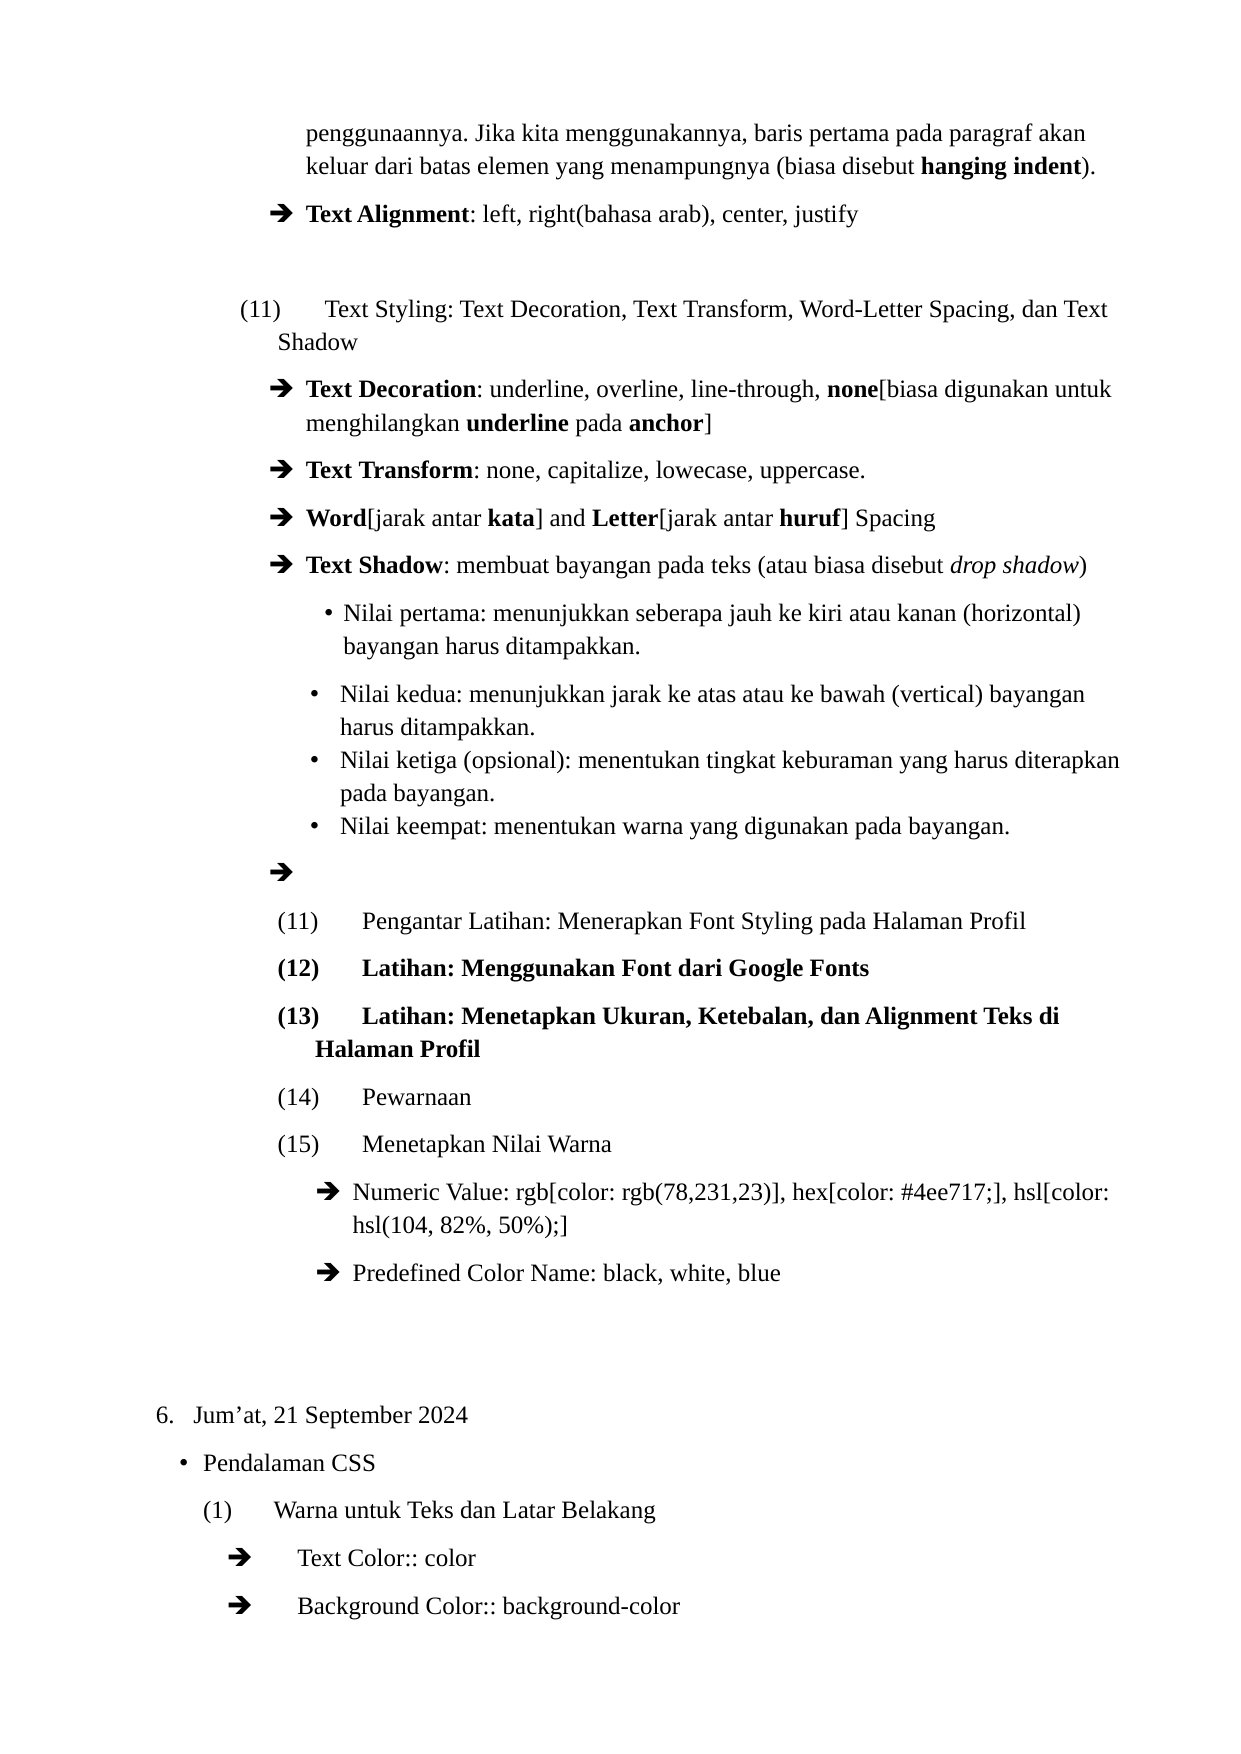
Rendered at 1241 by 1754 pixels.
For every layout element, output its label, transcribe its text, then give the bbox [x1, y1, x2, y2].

list Background Color:: background-color [226, 1591, 1122, 1619]
list Text Transform: none, capitalize, lowecase, uppercase. [268, 455, 1122, 484]
list penggunaannya. Jika kita menggunakannya, baris pertama pada paragraf akan keluar dari batas elemen yang menampungnya (biasa disebut hanging indent). [268, 118, 1122, 180]
list Text Styling: Text Decoration, Text Transform, Word-Letter Spacing, dan Text Shadow [240, 294, 1122, 356]
list Nilai kedua: menunjukkan jarak ke atas atau ke bawah (vertical) bayangan harus ditampakkan. [310, 679, 1122, 740]
list Word[jarak antar kata] and Letter[jarak antar huruf] Spacing [268, 503, 1122, 532]
list Pewarnaan [277, 1082, 1122, 1111]
list Predefined Color Name: black, white, blue [315, 1258, 1122, 1286]
list Pendalaman CSS [179, 1448, 1122, 1477]
list Text Color:: color [226, 1543, 1122, 1572]
list Text Alignment: left, right(bahasa arab), center, justify [268, 199, 1122, 227]
list Numeric Value: rgb[color: rgb(78,231,23)], hex[color: #4ee717;], hsl[color: hsl(104, 82%, 50%);] [315, 1177, 1122, 1239]
list Latihan: Menggunakan Font dari Google Fonts [277, 953, 1122, 982]
list Nilai pertama: menunjukkan seberapa jauh ke kiri atau kanan (horizontal) bayangan harus ditampakkan. [324, 598, 1122, 660]
list Pengantar Latihan: Menerapkan Font Styling pada Halaman Profil [277, 906, 1122, 935]
list Latihan: Menetapkan Ukuran, Ketebalan, dan Alignment Teks di Halaman Profil [277, 1001, 1122, 1063]
list Text Shadow: membuat bayangan pada teks (atau biasa disebut drop shadow) [268, 550, 1122, 579]
list Nilai keempat: menentukan warna yang digunakan pada bayangan. [310, 811, 1122, 839]
list Menetapkan Nilai Warna [277, 1129, 1122, 1158]
list Jum’at, 21 September 2024 [156, 1400, 1122, 1429]
list Text Decoration: underline, overline, line-through, none[biasa digunakan untuk menghilangkan underline pada anchor] [268, 374, 1122, 436]
list Nilai ketiga (opsional): menentukan tingkat keburaman yang harus diterapkan pada bayangan. [310, 745, 1122, 806]
list Warna untuk Teks dan Latar Belakang [203, 1496, 1122, 1524]
